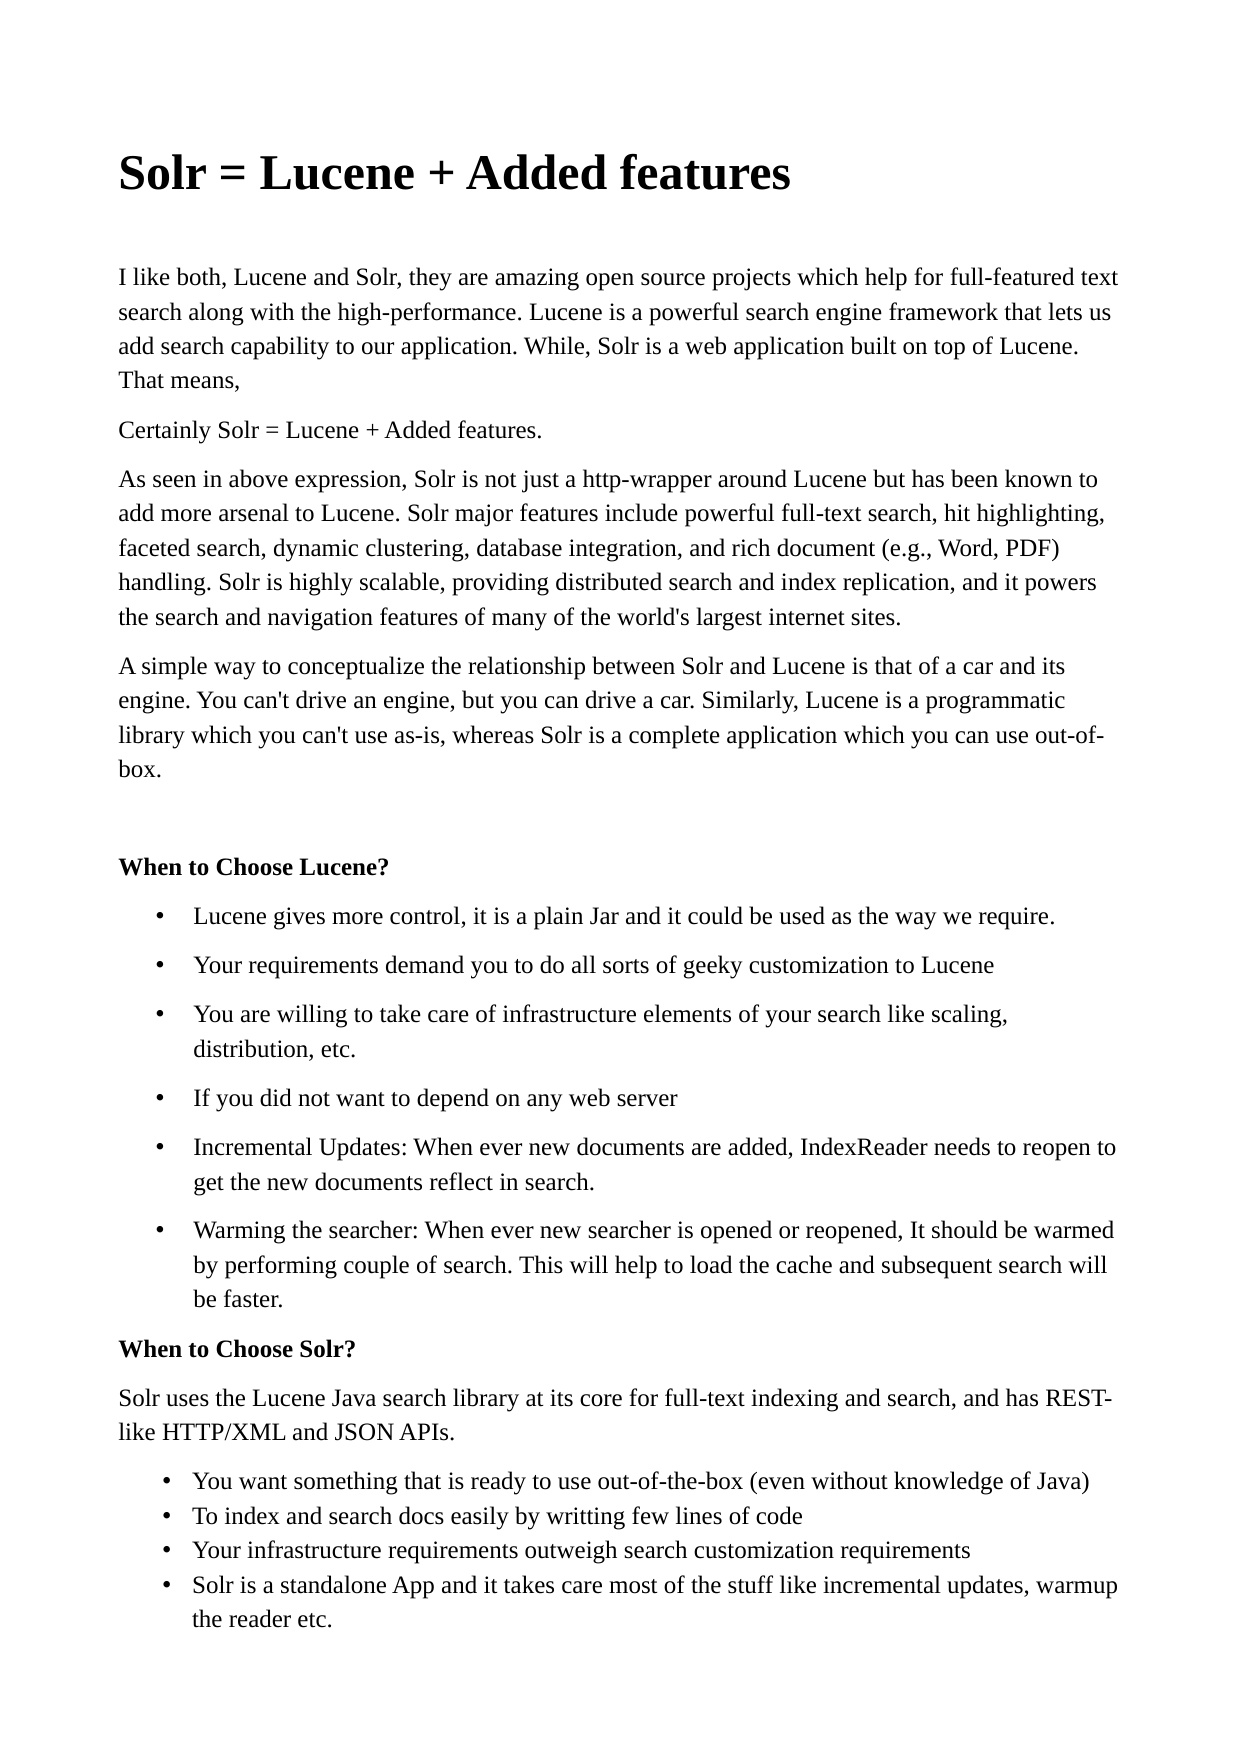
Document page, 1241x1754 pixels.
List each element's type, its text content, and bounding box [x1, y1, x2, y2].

list Warming the searcher: When ever new searcher is opened or reopened, It should be warmed by performing couple of search. This will help to load the cache and subsequent search will be faster. [156, 1216, 1122, 1313]
list Your requirements demand you to do all sorts of geeky customization to Lucene [156, 950, 1122, 979]
text I like both, Lucene and Solr, they are amazing open source projects which help for full-featured text search along with the high-performance. Lucene is a powerful search engine framework that lets us add search capability to our application. While, Solr is a web application built on top of Lucene. That means, [118, 262, 1122, 394]
list Incremental Updates: When ever new documents are added, IndexReader needs to reopen to get the new documents reflect in search. [156, 1132, 1122, 1195]
text Solr uses the Lucene Java search library at its core for full-text indexing and search, and has REST-like HTTP/XML and JSON APIs. [118, 1383, 1122, 1446]
text When to Choose Lucene? [118, 852, 1122, 881]
text A simple way to conceptualize the relationship between Solr and Lucene is that of a car and its engine. You can't drive an engine, but you can drive a car. Similarly, Lucene is a programmatic library which you can't use as-is, whereas Solr is a complete application which you can use out-of-box. [118, 651, 1122, 783]
list If you did not want to depend on any web server [156, 1083, 1122, 1112]
text Certainly Solr = Lucene + Added features. [118, 415, 1122, 443]
list To index and search docs easily by writting few lines of code [162, 1501, 1122, 1529]
list Lucene gives more control, it is a plain Jar and it could be used as the way we require. [156, 901, 1122, 930]
list You want something that is ready to use out-of-the-box (even without knowledge of Java) [162, 1466, 1122, 1495]
list Solr is a standalone App and it takes care most of the stuff like incremental updates, warmup the reader etc. [162, 1570, 1122, 1633]
text As seen in above expression, Solr is not just a http-wrapper around Lucene but has been known to add more arsenal to Lucene. Solr major features include powerful full-text search, hit highlighting, faceted search, dynamic clustering, database integration, and rich document (e.g., Word, PDF) handling. Solr is highly scalable, providing distributed search and index replication, and it powers the search and navigation features of many of the world's largest internet sites. [118, 464, 1122, 630]
list You are willing to take care of infrastructure elements of your search like scaling, distribution, etc. [156, 999, 1122, 1063]
list Your infrastructure requirements outweigh search customization requirements [162, 1535, 1122, 1564]
subtitle Solr = Lucene + Added features [118, 143, 1122, 201]
text When to Choose Solr? [118, 1334, 1122, 1362]
